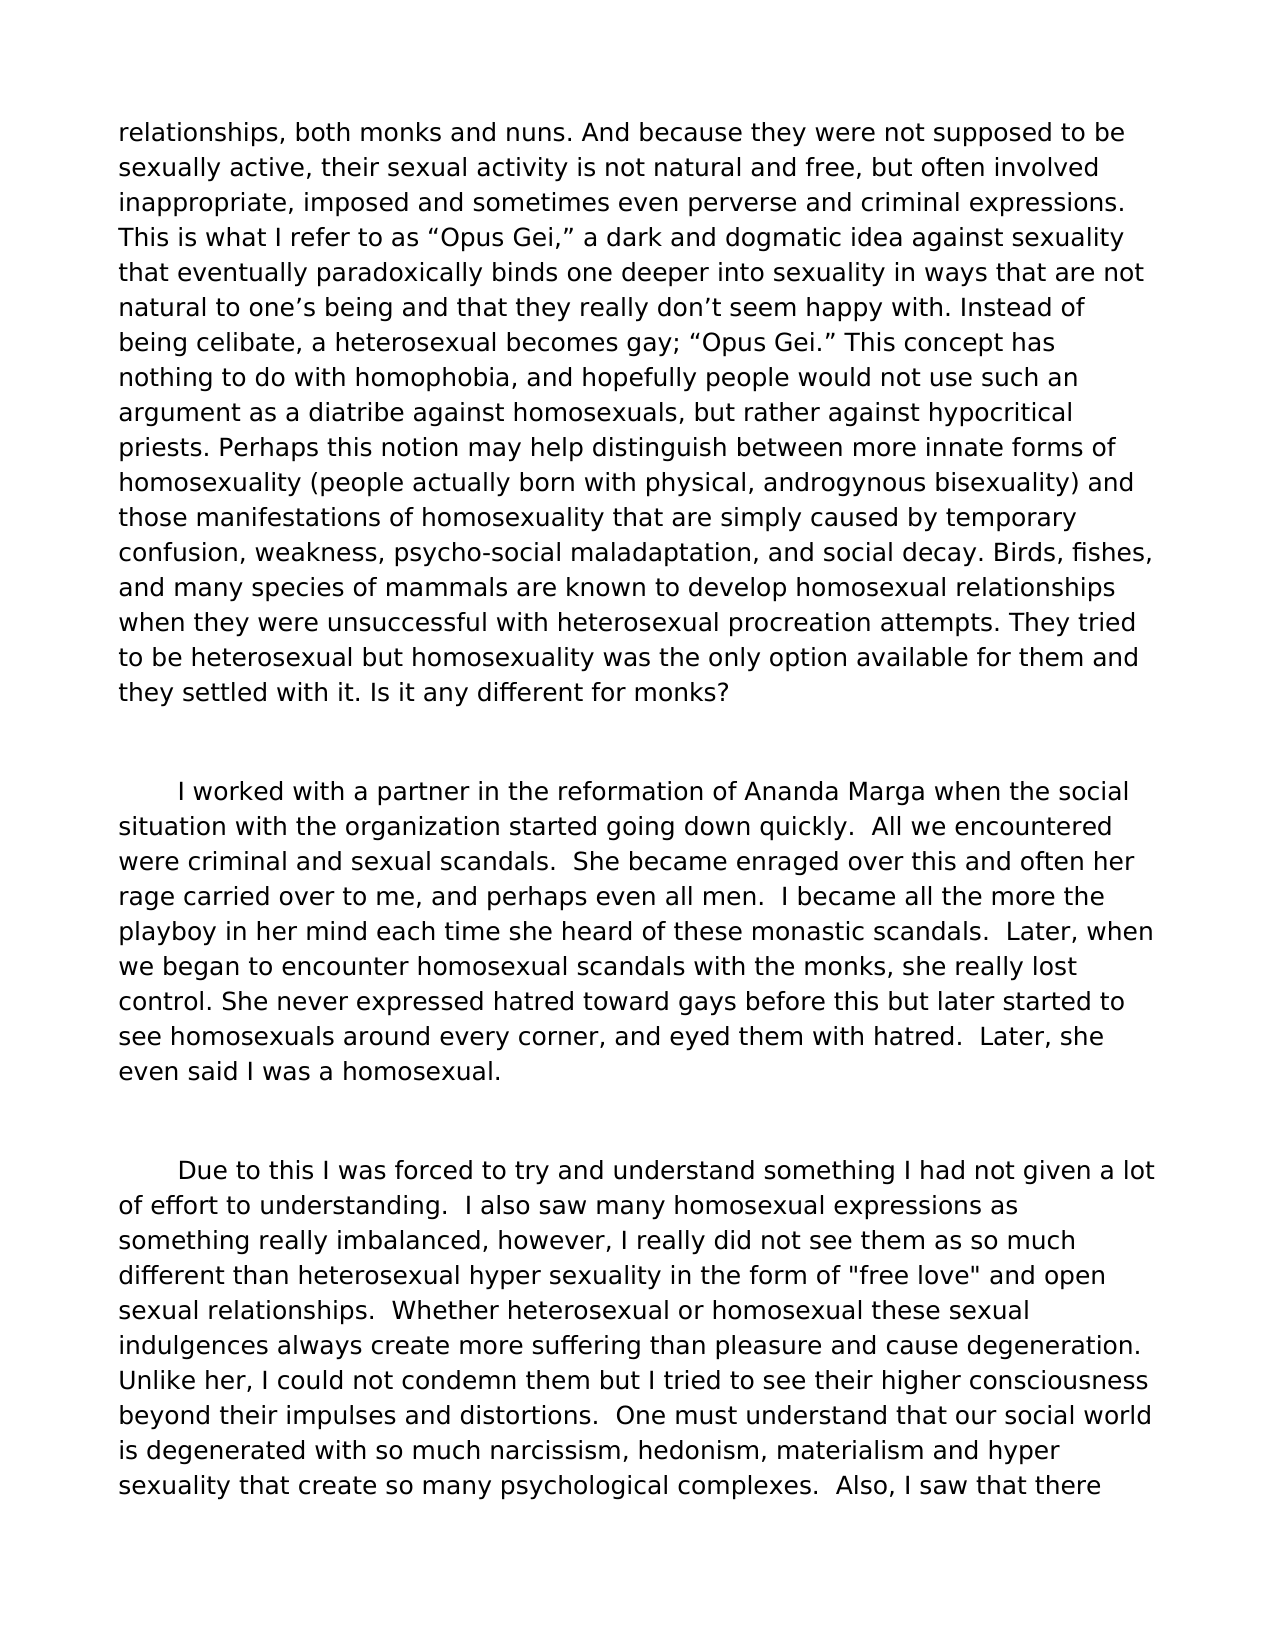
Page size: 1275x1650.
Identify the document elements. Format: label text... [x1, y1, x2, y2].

text Due to this I was forced to try and understand something I had not given a lot of effort to understanding. I also saw many homosexual expressions as something really imbalanced, however, I really did not see them as so much different than heterosexual hyper sexuality in the form of "free love" and open sexual relationships. Whether heterosexual or homosexual these sexual indulgences always create more suffering than pleasure and cause degeneration. Unlike her, I could not condemn them but I tried to see their higher consciousness beyond their impulses and distortions. One must understand that our social world is degenerated with so much narcissism, hedonism, materialism and hyper sexuality that create so many psychological complexes. Also, I saw that there [118, 1156, 1157, 1501]
text relationships, both monks and nuns. And because they were not supposed to be sexually active, their sexual activity is not natural and free, but often involved inappropriate, imposed and sometimes even perverse and criminal expressions. This is what I refer to as “Opus Gei,” a dark and dogmatic idea against sexuality that eventually paradoxically binds one deeper into sexuality in ways that are not natural to one’s being and that they really don’t seem happy with. Instead of being celibate, a heterosexual becomes gay; “Opus Gei.” This concept has nothing to do with homophobia, and hopefully people would not use such an argument as a diatribe against homosexuals, but rather against hypocritical priests. Perhaps this notion may help distinguish between more innate forms of homosexuality (people actually born with physical, androgynous bisexuality) and those manifestations of homosexuality that are simply caused by temporary confusion, weakness, psycho-social maladaptation, and social decay. Birds, fishes, and many species of mammals are known to develop homosexual relationships when they were unsuccessful with heterosexual procreation attempts. They tried to be heterosexual but homosexuality was the only option available for them and they settled with it. Is it any different for monks? [118, 118, 1157, 707]
text I worked with a partner in the reformation of Ananda Marga when the social situation with the organization started going down quickly. All we encountered were criminal and sexual scandals. She became enraged over this and often her rage carried over to me, and perhaps even all men. I became all the more the playboy in her mind each time she heard of these monastic scandals. Later, when we began to encounter homosexual scandals with the monks, she really lost control. She never expressed hatred toward gays before this but later started to see homosexuals around every corner, and eyed them with hatred. Later, she even said I was a homosexual. [118, 777, 1157, 1086]
